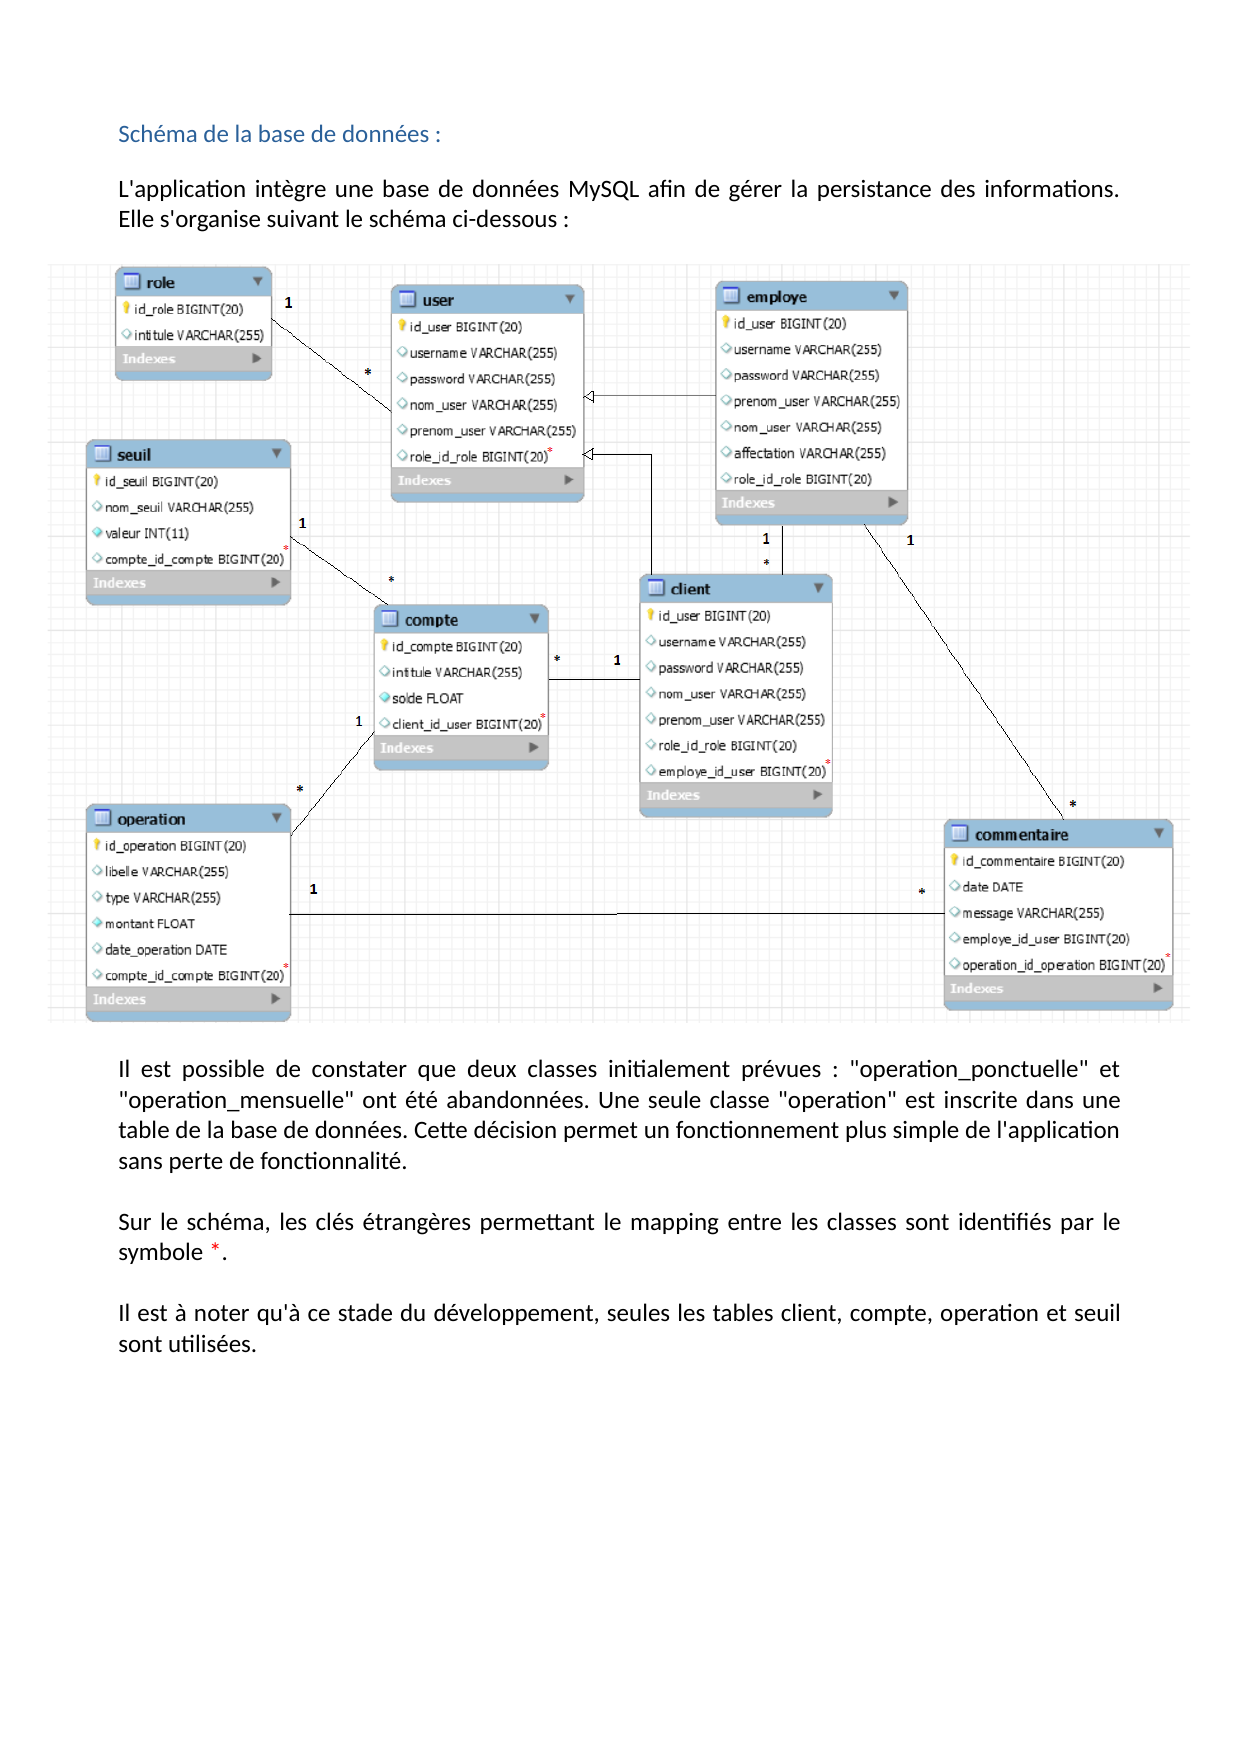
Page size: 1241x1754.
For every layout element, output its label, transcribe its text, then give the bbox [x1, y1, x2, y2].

text Schéma de la base de données : [118, 118, 1122, 149]
picture [47, 264, 1193, 1023]
text L'application intègre une base de données MySQL afin de gérer la persistance des informations. Elle s'organise suivant le schéma ci-dessous : [118, 173, 1122, 234]
text Il est possible de constater que deux classes initialement prévues : "operation_ponctuelle" et "operation_mensuelle" ont été abandonnées. Une seule classe "operation" est inscrite dans une table de la base de données. Cette décision permet un fonctionnement plus simple de l'application sans perte de fonctionnalité. [118, 1053, 1122, 1175]
text Il est à noter qu'à ce stade du développement, seules les tables client, compte, operation et seuil sont utilisées. [118, 1297, 1122, 1358]
text Sur le schéma, les clés étrangères permettant le mapping entre les classes sont identifiés par le symbole *. [118, 1206, 1122, 1267]
